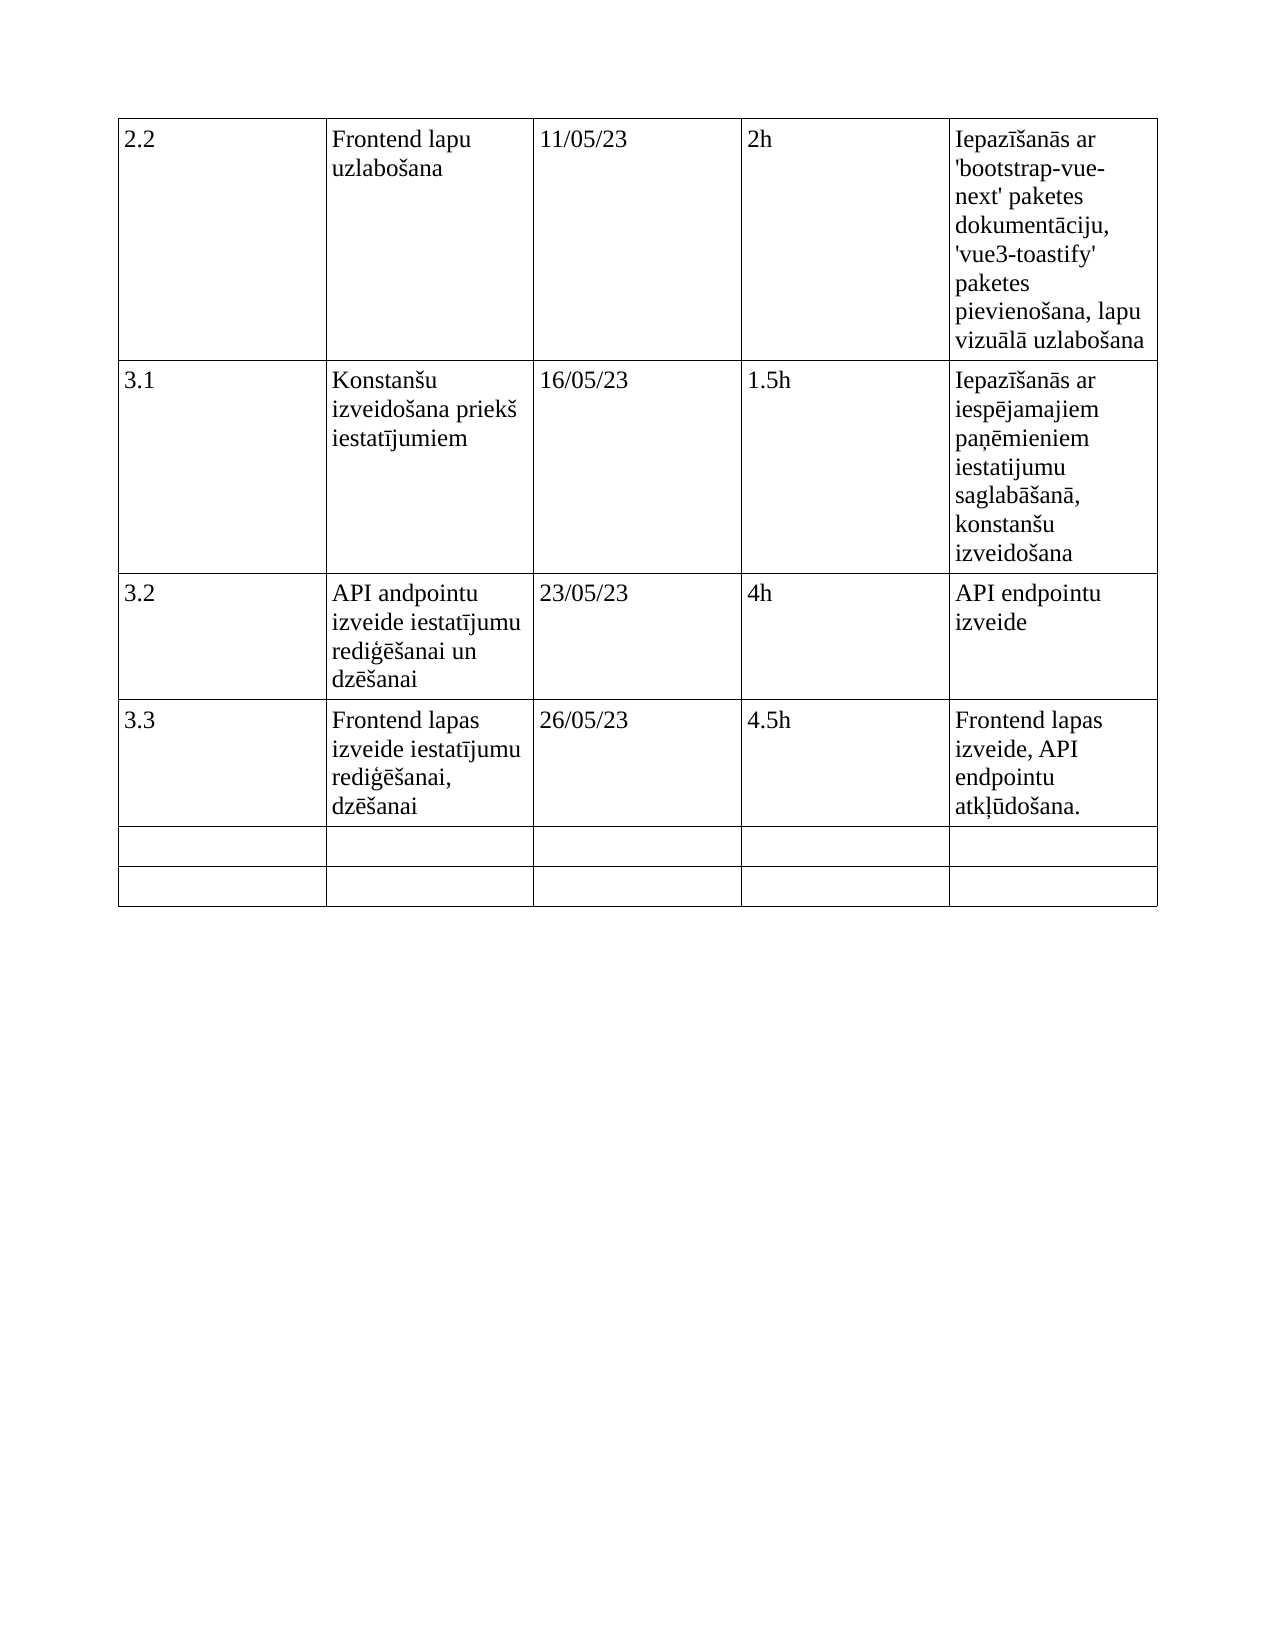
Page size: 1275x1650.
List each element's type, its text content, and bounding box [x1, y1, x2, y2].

table_cell [119, 827, 326, 866]
table_cell 4h [742, 574, 949, 699]
table_cell Iepazīšanās ar iespējamajiem paņēmieniem iestatijumu saglabāšanā, konstanšu izveidošana [950, 361, 1157, 572]
table_cell 3.3 [119, 700, 326, 826]
table_cell Konstanšu izveidošana priekš iestatījumiem [327, 361, 533, 572]
table_cell [534, 867, 741, 906]
table_cell 2h [742, 119, 949, 360]
table_cell 26/05/23 [534, 700, 741, 826]
table_cell [327, 827, 533, 866]
table_cell [742, 867, 949, 906]
table_cell 11/05/23 [534, 119, 741, 360]
table_cell 4.5h [742, 700, 949, 826]
table_cell 23/05/23 [534, 574, 741, 699]
table_cell Frontend lapas izveide, API endpointu atkļūdošana. [950, 700, 1157, 826]
table_cell [119, 867, 326, 906]
table_cell 1.5h [742, 361, 949, 572]
table_cell 3.2 [119, 574, 326, 699]
table_cell [950, 867, 1157, 906]
table_cell [327, 867, 533, 906]
table_cell Frontend lapu uzlabošana [327, 119, 533, 360]
table_cell [742, 827, 949, 866]
table_cell 16/05/23 [534, 361, 741, 572]
table_cell Frontend lapas izveide iestatījumu rediģēšanai, dzēšanai [327, 700, 533, 826]
table_cell 3.1 [119, 361, 326, 572]
table_cell 2.2 [119, 119, 326, 360]
table_cell API andpointu izveide iestatījumu rediģēšanai un dzēšanai [327, 574, 533, 699]
table_cell API endpointu izveide [950, 574, 1157, 699]
table_cell Iepazīšanās ar 'bootstrap-vue-next' paketes dokumentāciju, 'vue3-toastify' paketes pievienošana, lapu vizuālā uzlabošana [950, 119, 1157, 360]
table_cell [950, 827, 1157, 866]
table_cell [534, 827, 741, 866]
